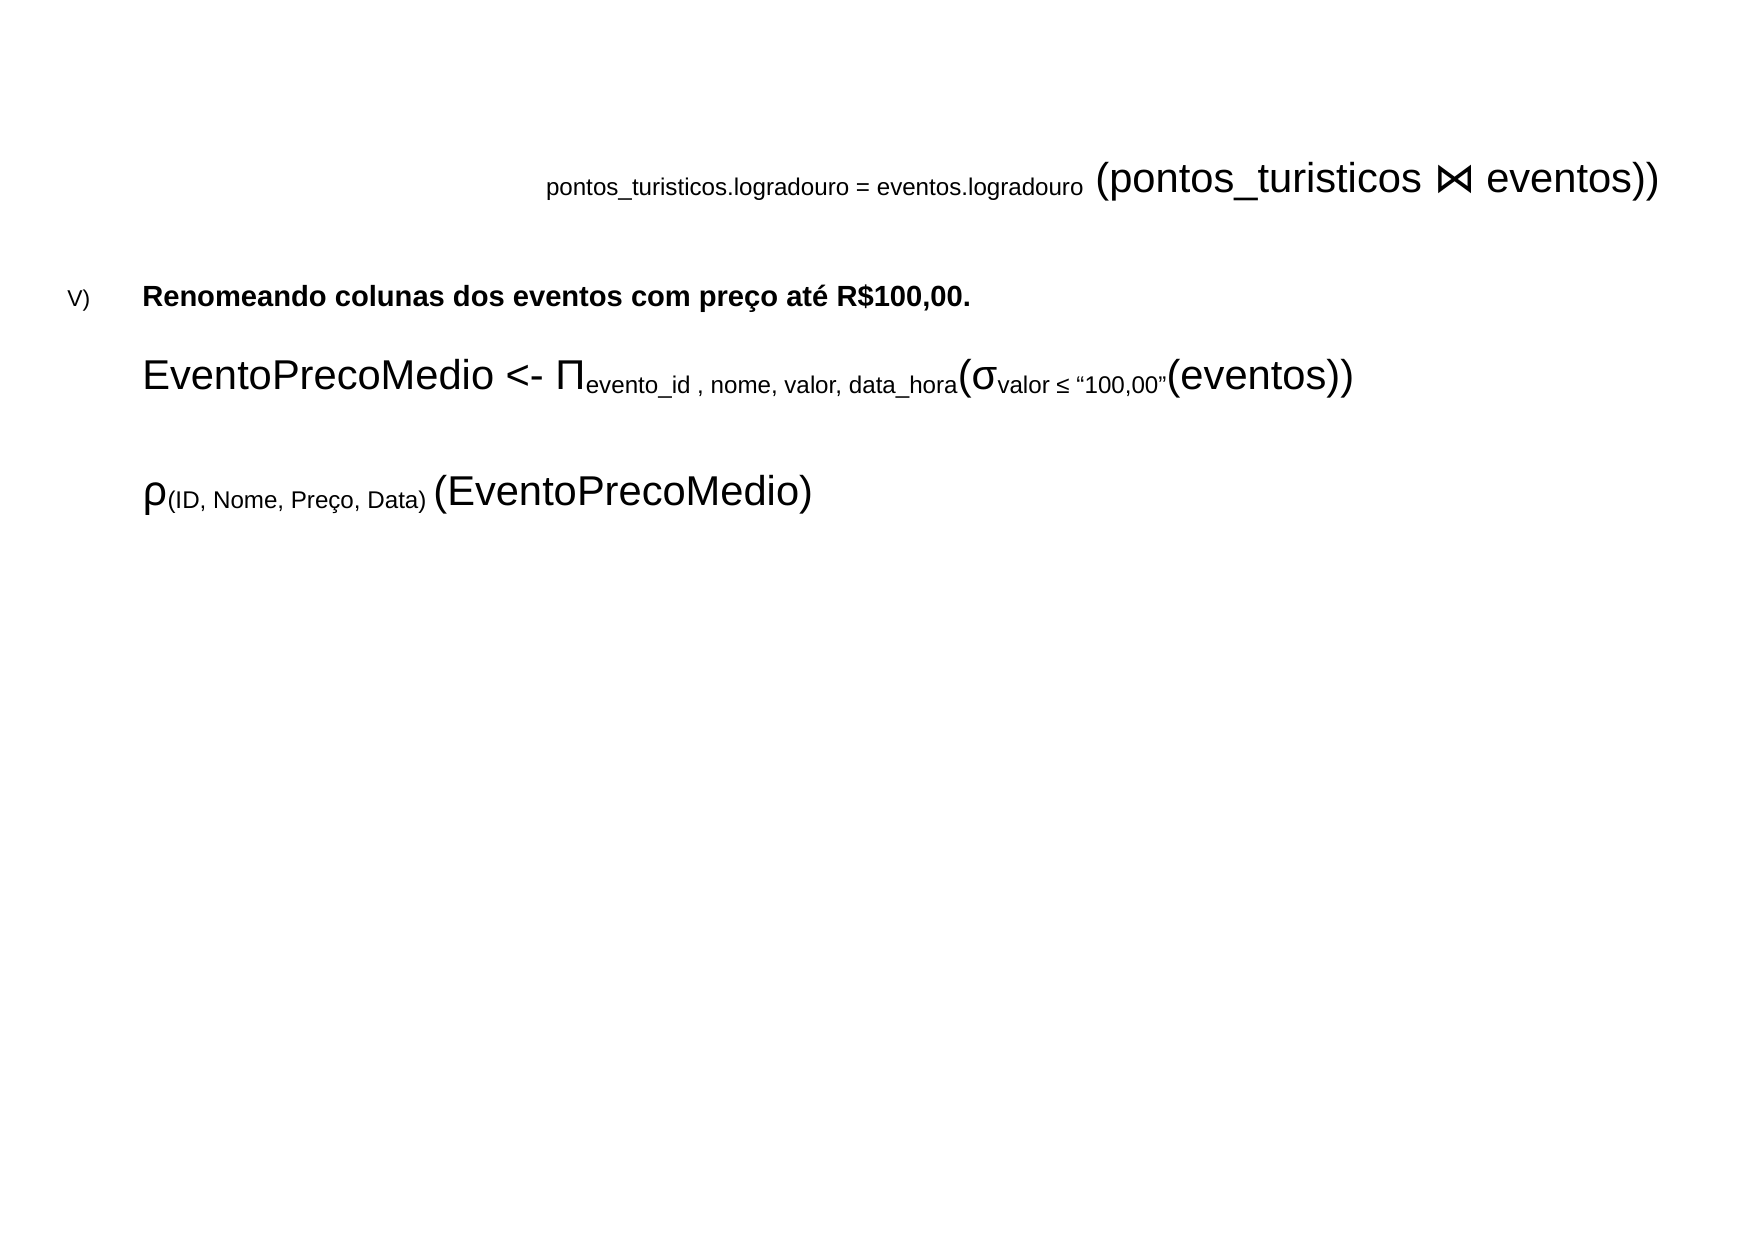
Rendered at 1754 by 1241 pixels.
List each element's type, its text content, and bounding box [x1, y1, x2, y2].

list pontos_turisticos.logradouro = eventos.logradouro (pontos_turisticos ⋈ eventos)) [142, 148, 1724, 204]
list EventoPrecoMedio <- Πevento_id , nome, valor, data_hora(σvalor ≤ “100,00”(eventos)) [142, 350, 1724, 398]
list Renomeando colunas dos eventos com preço até R$100,00. [67, 279, 1724, 312]
list ρ(ID, Nome, Preço, Data) (EventoPrecoMedio) [142, 461, 1724, 517]
